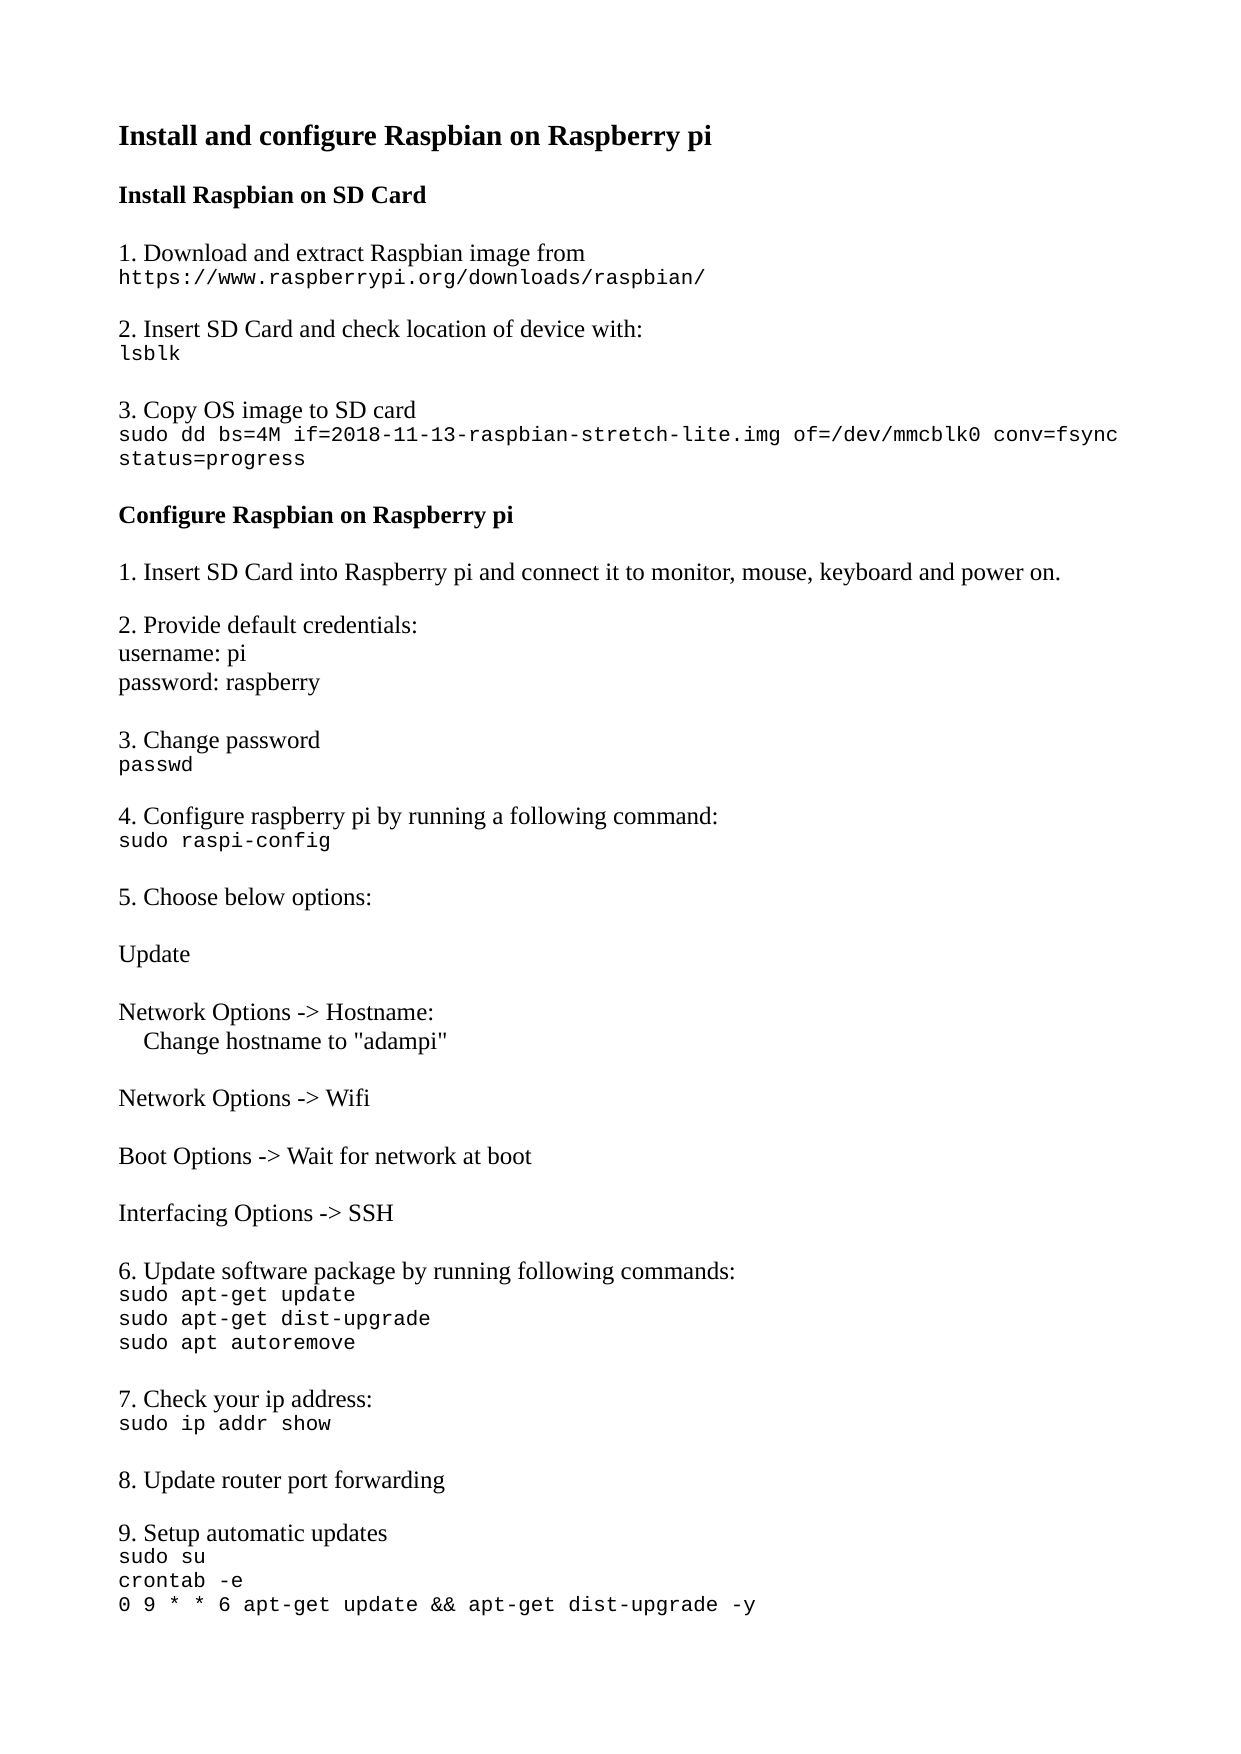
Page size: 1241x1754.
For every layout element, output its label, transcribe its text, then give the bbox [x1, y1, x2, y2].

text 8. Update router port forwarding [118, 1465, 1122, 1494]
text Network Options -> Hostname: [118, 997, 1122, 1026]
text 2. Insert SD Card and check location of device with: [118, 314, 1122, 343]
text lsblk [118, 343, 1122, 366]
text Network Options -> Wifi [118, 1083, 1122, 1112]
text 1. Download and extract Raspbian image from [118, 238, 1122, 267]
text 0 9 * * 6 apt-get update && apt-get dist-upgrade -y [118, 1594, 1122, 1617]
text Configure Raspbian on Raspberry pi [118, 500, 1122, 529]
text 5. Choose below options: [118, 882, 1122, 911]
text sudo su [118, 1546, 1122, 1570]
text 7. Check your ip address: [118, 1384, 1122, 1413]
text sudo apt autoremove [118, 1332, 1122, 1355]
text 3. Copy OS image to SD card [118, 395, 1122, 424]
text username: pi [118, 638, 1122, 667]
text 1. Insert SD Card into Raspberry pi and connect it to monitor, mouse, keyboard and power on. [118, 557, 1122, 586]
text Boot Options -> Wait for network at boot [118, 1141, 1122, 1169]
text crontab -e [118, 1570, 1122, 1594]
text 3. Change password [118, 725, 1122, 753]
text Change hostname to "adampi" [118, 1026, 1122, 1054]
text passwd [118, 753, 1122, 777]
text sudo dd bs=4M if=2018-11-13-raspbian-stretch-lite.img of=/dev/mmcblk0 conv=fsync status=progress [118, 424, 1122, 471]
text Interfacing Options -> SSH [118, 1198, 1122, 1227]
text 9. Setup automatic updates [118, 1518, 1122, 1546]
text sudo apt-get update [118, 1284, 1122, 1308]
text sudo apt-get dist-upgrade [118, 1308, 1122, 1332]
text 4. Configure raspberry pi by running a following command: [118, 801, 1122, 829]
text password: raspberry [118, 667, 1122, 696]
text https://www.raspberrypi.org/downloads/raspbian/ [118, 267, 1122, 290]
text Install and configure Raspbian on Raspberry pi [118, 118, 1122, 152]
text 6. Update software package by running following commands: [118, 1256, 1122, 1284]
text Update [118, 939, 1122, 968]
text Install Raspbian on SD Card [118, 180, 1122, 209]
text sudo raspi-config [118, 829, 1122, 853]
text 2. Provide default credentials: [118, 610, 1122, 638]
text sudo ip addr show [118, 1413, 1122, 1437]
